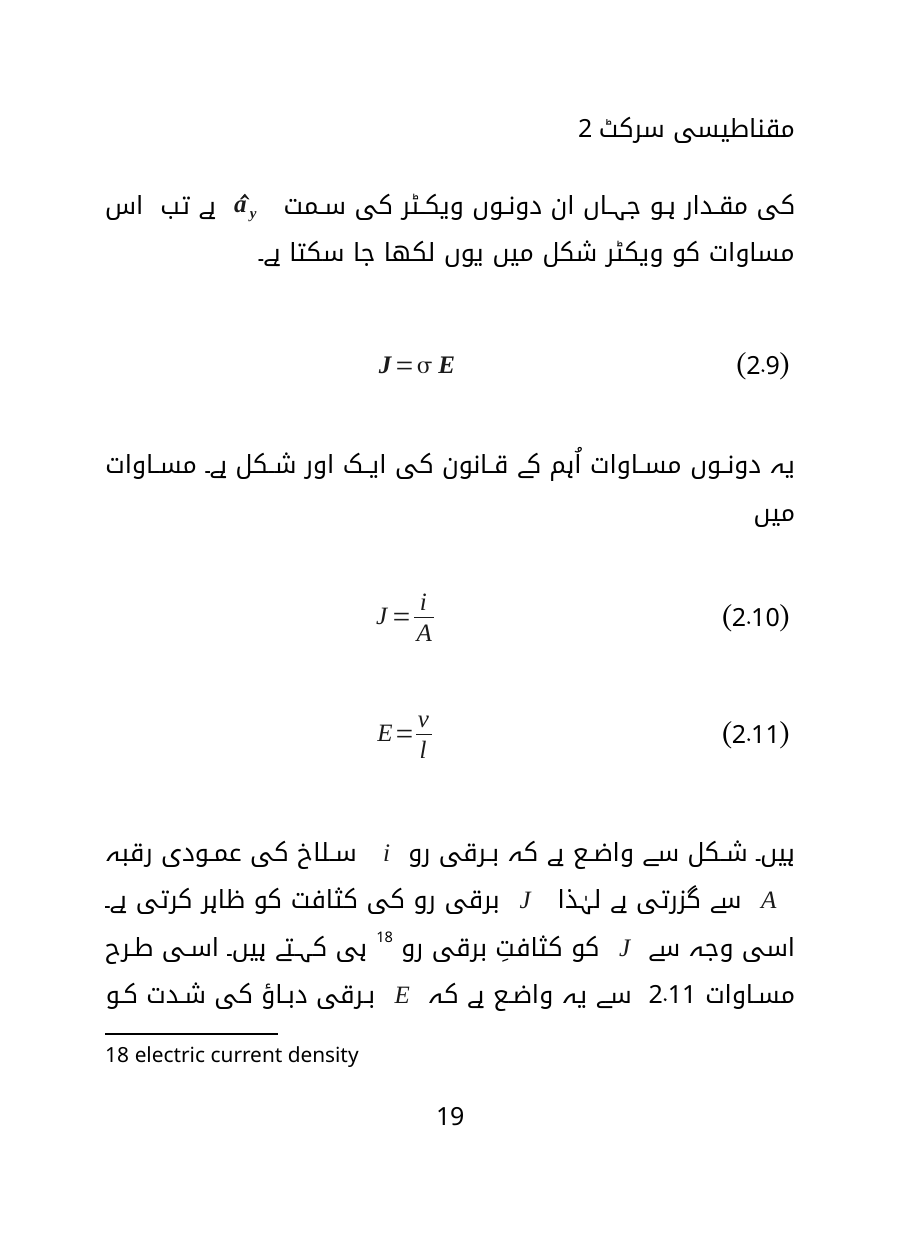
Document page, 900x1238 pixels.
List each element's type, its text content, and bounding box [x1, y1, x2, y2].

table_header [105, 700, 696, 783]
table_header (2.11) [696, 700, 795, 783]
text electric current density [105, 1040, 795, 1068]
text ہیں۔ شکل سے واضع ہے کہ برقی رو سلاخ کی عمودی رقبہسے گزرتی ہے لہٰذا برقی رو کی کثافت کو ظاہر کرتی ہے۔ اسی وجہ سےکو کثافتِ برقی رو ہی کہتے ہیں۔ اسی طرح مساوات 2.11 سے یہ واضع ہے کہبرقی دباؤ کی شدت کو ظاہر کرتی ہے اور یوں کو شدت برقی دباؤ کہتے ہیں۔ اس کے نام کو چھوٹا کر کے برقی شدت بھی کہا جاتا ہے۔ [105, 829, 795, 1019]
table_header (2.10) [696, 583, 795, 666]
table_header (2.9) [718, 336, 795, 408]
text اگر شکل میں ویکٹرکی مقدار ہو اورویکٹرکی مقدار ہو جہاں ان دونوں ویکٹر کی سمت ہے تب اس مساوات کو ویکٹر شکل میں یوں لکھا جا سکتا ہے۔ [105, 182, 795, 277]
text یہ دونوں مساوات اُہم کے قانون کی ایک اور شکل ہے۔ مساوات میں [105, 442, 795, 536]
table_header [105, 336, 718, 408]
table_header [105, 583, 696, 666]
